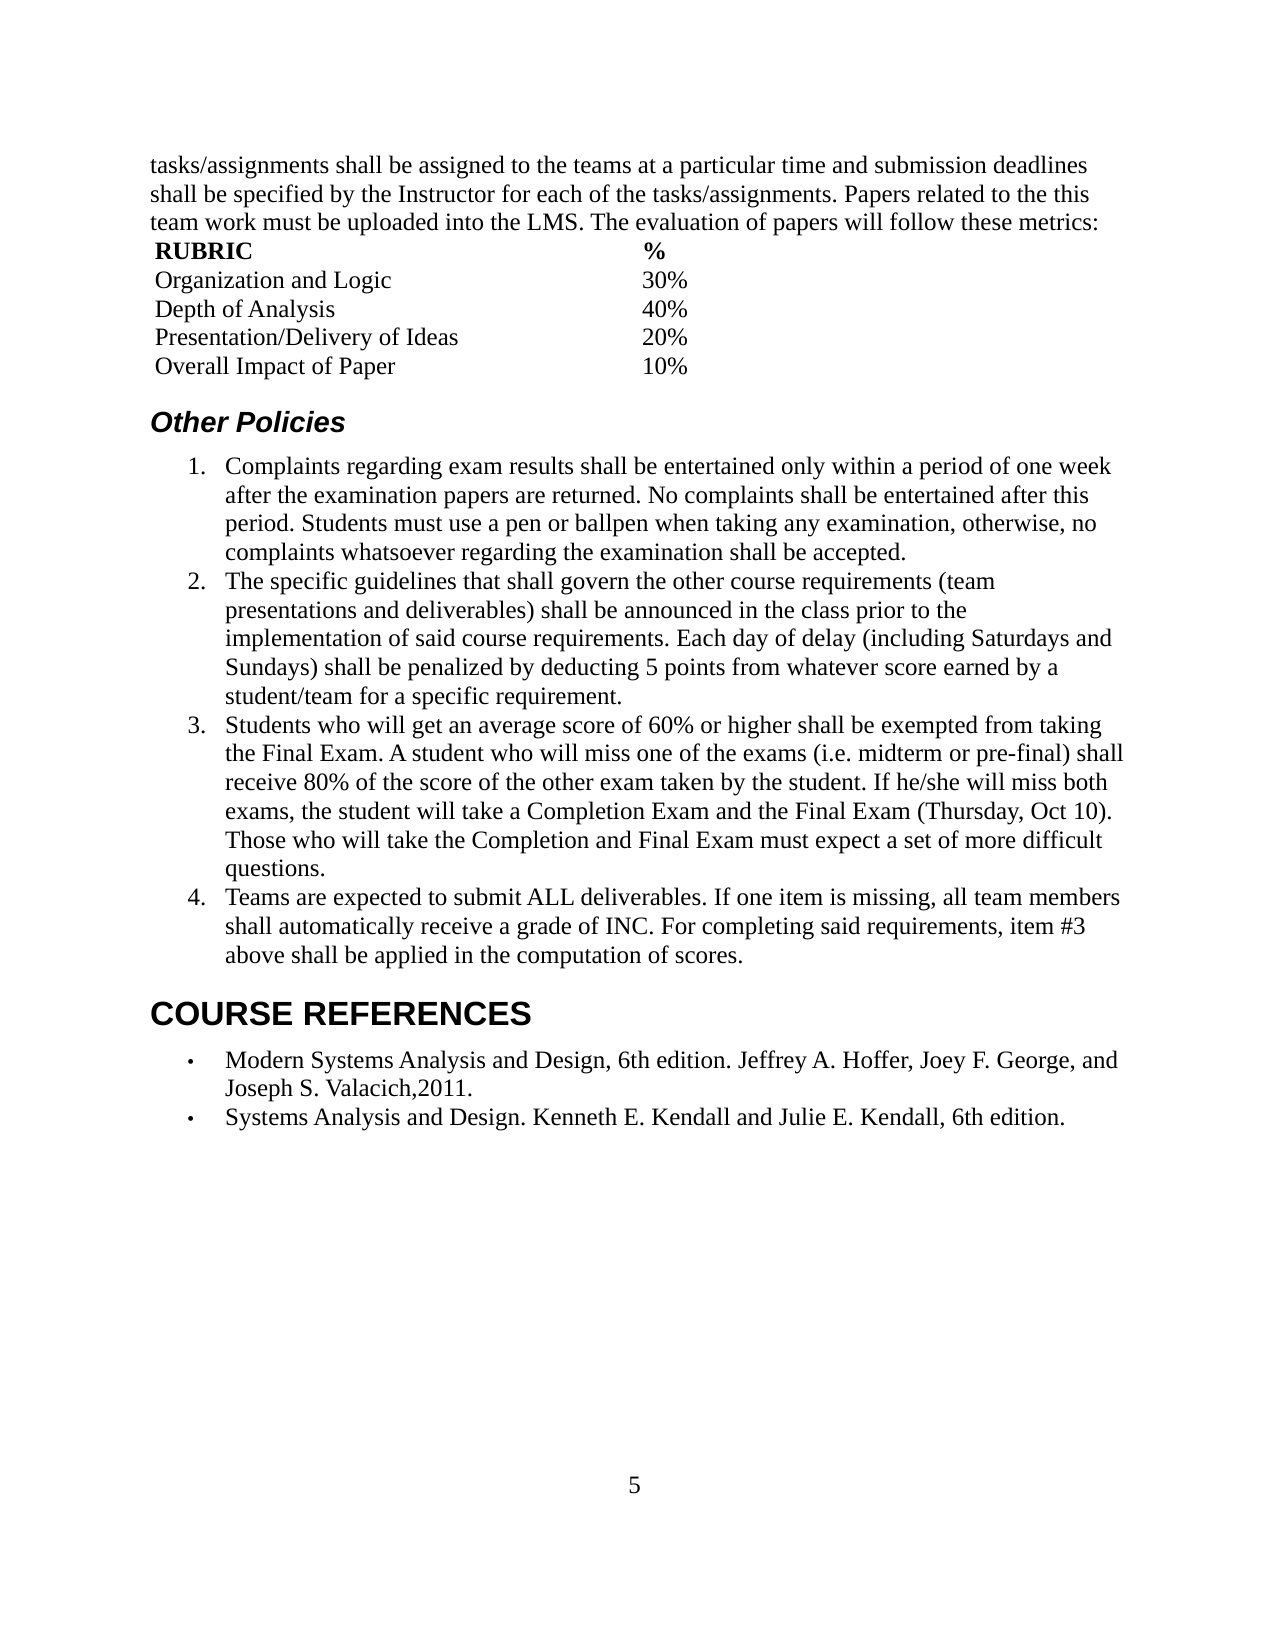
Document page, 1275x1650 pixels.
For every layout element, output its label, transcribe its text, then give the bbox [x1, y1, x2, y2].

table_cell 10% [638, 351, 1125, 380]
table_cell Organization and Logic [150, 265, 637, 294]
text tasks/assignments shall be assigned to the teams at a particular time and submission deadlines shall be specified by the Instructor for each of the tasks/assignments. Papers related to the this team work must be uploaded into the LMS. The evaluation of papers will follow these metrics: [150, 150, 1125, 236]
table_cell Depth of Analysis [150, 294, 637, 322]
table_header RUBRIC [150, 236, 637, 265]
table_cell 30% [638, 265, 1125, 294]
subtitle Other Policies [150, 405, 1125, 438]
subtitle COURSE REFERENCES [150, 993, 1125, 1032]
table_cell 20% [638, 323, 1125, 351]
list Systems Analysis and Design. Kenneth E. Kendall and Julie E. Kendall, 6th edition. [187, 1102, 1125, 1131]
table_cell Presentation/Delivery of Ideas [150, 323, 637, 351]
table_cell 40% [638, 294, 1125, 322]
list The specific guidelines that shall govern the other course requirements (team presentations and deliverables) shall be announced in the class prior to the implementation of said course requirements. Each day of delay (including Saturdays and Sundays) shall be penalized by deducting 5 points from whatever score earned by a student/team for a specific requirement. [187, 566, 1125, 710]
list Students who will get an average score of 60% or higher shall be exempted from taking the Final Exam. A student who will miss one of the exams (i.e. midterm or pre-final) shall receive 80% of the score of the other exam taken by the student. If he/she will miss both exams, the student will take a Completion Exam and the Final Exam (Thursday, Oct 10). Those who will take the Completion and Final Exam must expect a set of more difficult questions. [187, 710, 1125, 882]
list Modern Systems Analysis and Design, 6th edition. Jeffrey A. Hoffer, Joey F. George, and Joseph S. Valacich,2011. [187, 1045, 1125, 1102]
list Teams are expected to submit ALL deliverables. If one item is missing, all team members shall automatically receive a grade of INC. For completing said requirements, item #3 above shall be applied in the computation of scores. [187, 882, 1125, 968]
list Complaints regarding exam results shall be entertained only within a period of one week after the examination papers are returned. No complaints shall be entertained after this period. Students must use a pen or ballpen when taking any examination, otherwise, no complaints whatsoever regarding the examination shall be accepted. [187, 451, 1125, 566]
table_header % [638, 236, 1125, 265]
table_cell Overall Impact of Paper [150, 351, 637, 380]
